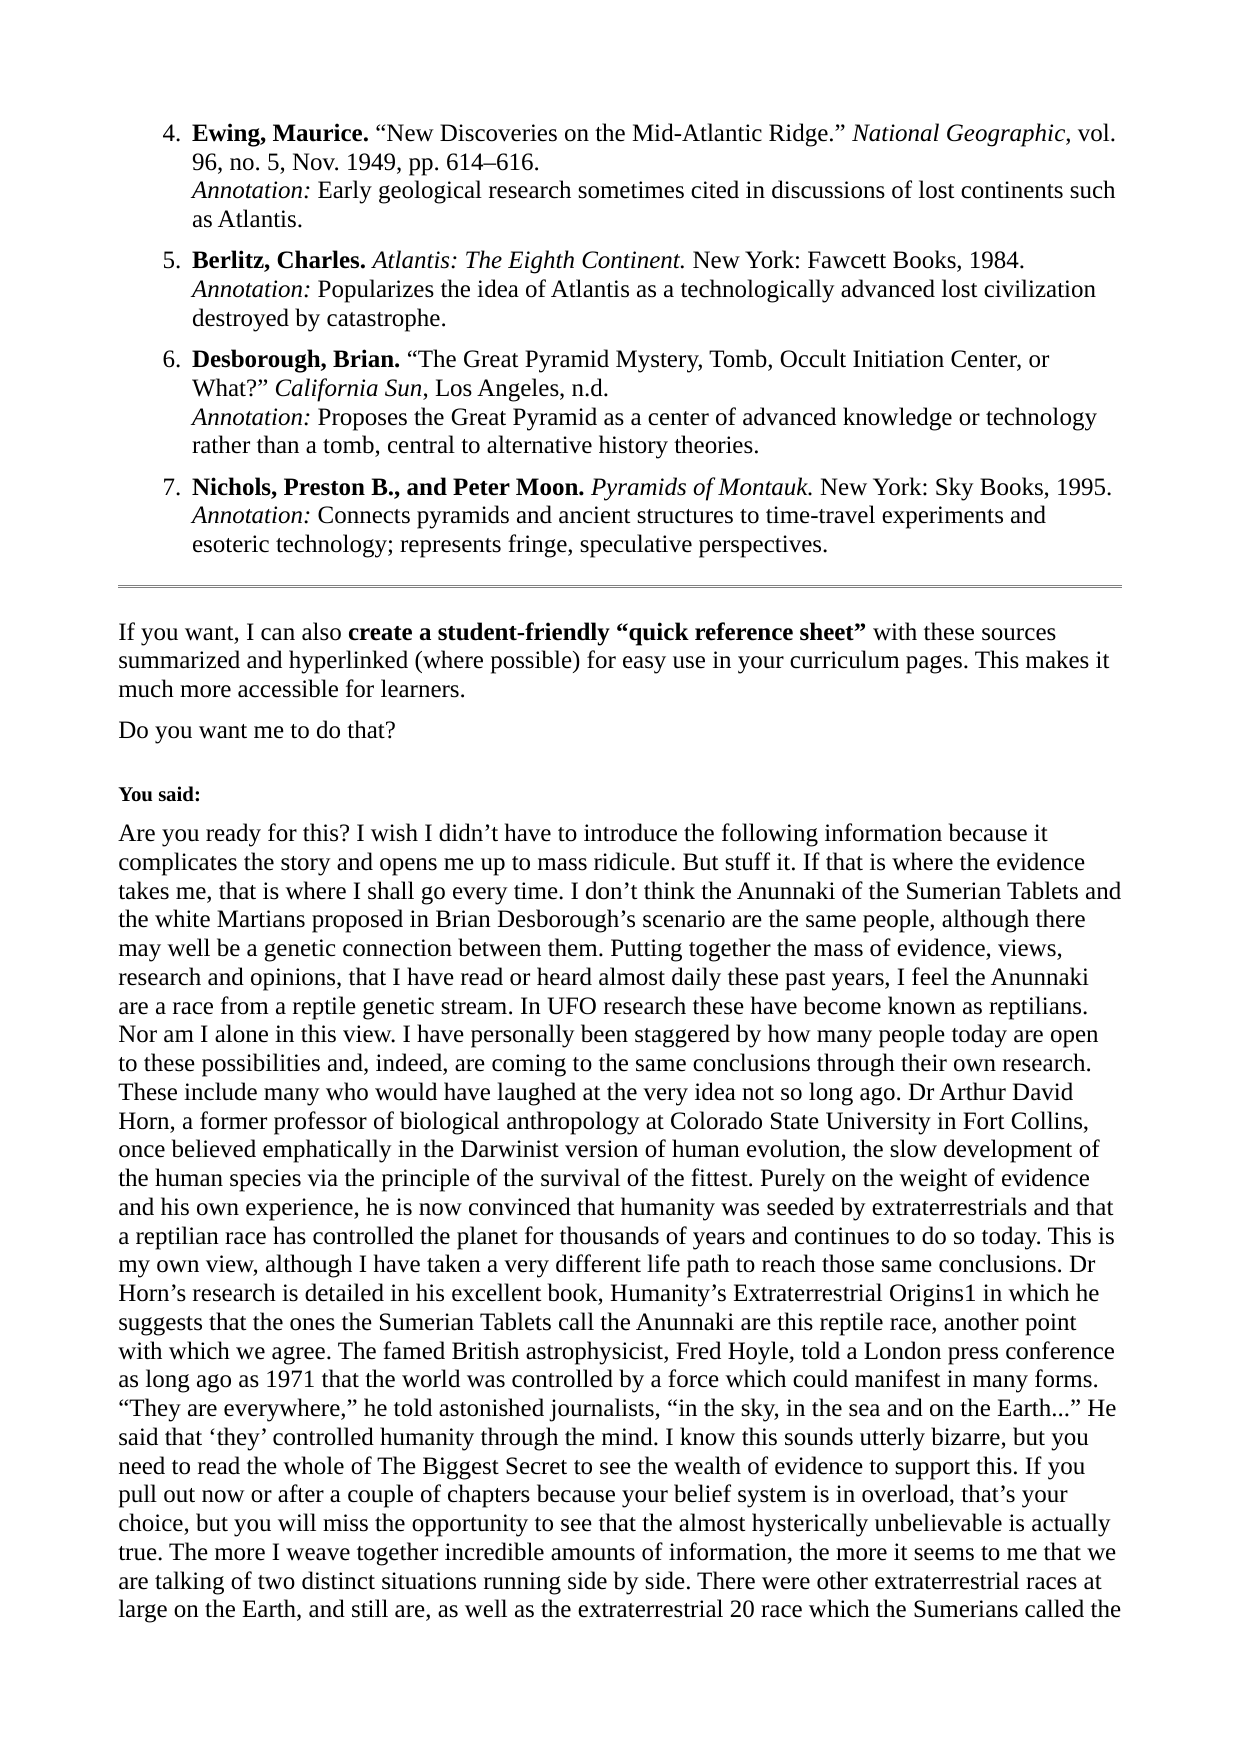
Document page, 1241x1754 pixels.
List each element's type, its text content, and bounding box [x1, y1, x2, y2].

subtitle You said: [118, 782, 1122, 806]
list Nichols, Preston B., and Peter Moon. Pyramids of Montauk. New York: Sky Books, 1995. Annotation: Connects pyramids and ancient structures to time-travel experiments and esoteric technology; represents fringe, speculative perspectives. [162, 472, 1122, 558]
list Ewing, Maurice. “New Discoveries on the Mid-Atlantic Ridge.” National Geographic, vol. 96, no. 5, Nov. 1949, pp. 614–616. Annotation: Early geological research sometimes cited in discussions of lost continents such as Atlantis. [162, 118, 1122, 233]
list Berlitz, Charles. Atlantis: The Eighth Continent. New York: Fawcett Books, 1984. Annotation: Popularizes the idea of Atlantis as a technologically advanced lost civilization destroyed by catastrophe. [162, 246, 1122, 332]
text Do you want me to do that? [118, 716, 1122, 744]
text Are you ready for this? I wish I didn’t have to introduce the following information because it complicates the story and opens me up to mass ridicule. But stuff it. If that is where the evidence takes me, that is where I shall go every time. I don’t think the Anunnaki of the Sumerian Tablets and the white Martians proposed in Brian Desborough’s scenario are the same people, although there may well be a genetic connection between them. Putting together the mass of evidence, views, research and opinions, that I have read or heard almost daily these past years, I feel the Anunnaki are a race from a reptile genetic stream. In UFO research these have become known as reptilians. Nor am I alone in this view. I have personally been staggered by how many people today are open to these possibilities and, indeed, are coming to the same conclusions through their own research. These include many who would have laughed at the very idea not so long ago. Dr Arthur David Horn, a former professor of biological anthropology at Colorado State University in Fort Collins, once believed emphatically in the Darwinist version of human evolution, the slow development of the human species via the principle of the survival of the fittest. Purely on the weight of evidence and his own experience, he is now convinced that humanity was seeded by extraterrestrials and that a reptilian race has controlled the planet for thousands of years and continues to do so today. This is my own view, although I have taken a very different life path to reach those same conclusions. Dr Horn’s research is detailed in his excellent book, Humanity’s Extraterrestrial Origins1 in which he suggests that the ones the Sumerian Tablets call the Anunnaki are this reptile race, another point with which we agree. The famed British astrophysicist, Fred Hoyle, told a London press conference as long ago as 1971 that the world was controlled by a force which could manifest in many forms. “They are everywhere,” he told astonished journalists, “in the sky, in the sea and on the Earth...” He said that ‘they’ controlled humanity through the mind. I know this sounds utterly bizarre, but you need to read the whole of The Biggest Secret to see the wealth of evidence to support this. If you pull out now or after a couple of chapters because your belief system is in overload, that’s your choice, but you will miss the opportunity to see that the almost hysterically unbelievable is actually true. The more I weave together incredible amounts of information, the more it seems to me that we are talking of two distinct situations running side by side. There were other extraterrestrial races at large on the Earth, and still are, as well as the extraterrestrial 20 race which the Sumerians called the [118, 818, 1122, 1623]
text If you want, I can also create a student-friendly “quick reference sheet” with these sources summarized and hyperlinked (where possible) for easy use in your curriculum pages. This makes it much more accessible for learners. [118, 617, 1122, 703]
list Desborough, Brian. “The Great Pyramid Mystery, Tomb, Occult Initiation Center, or What?” California Sun, Los Angeles, n.d. Annotation: Proposes the Great Pyramid as a center of advanced knowledge or technology rather than a tomb, central to alternative history theories. [162, 344, 1122, 459]
